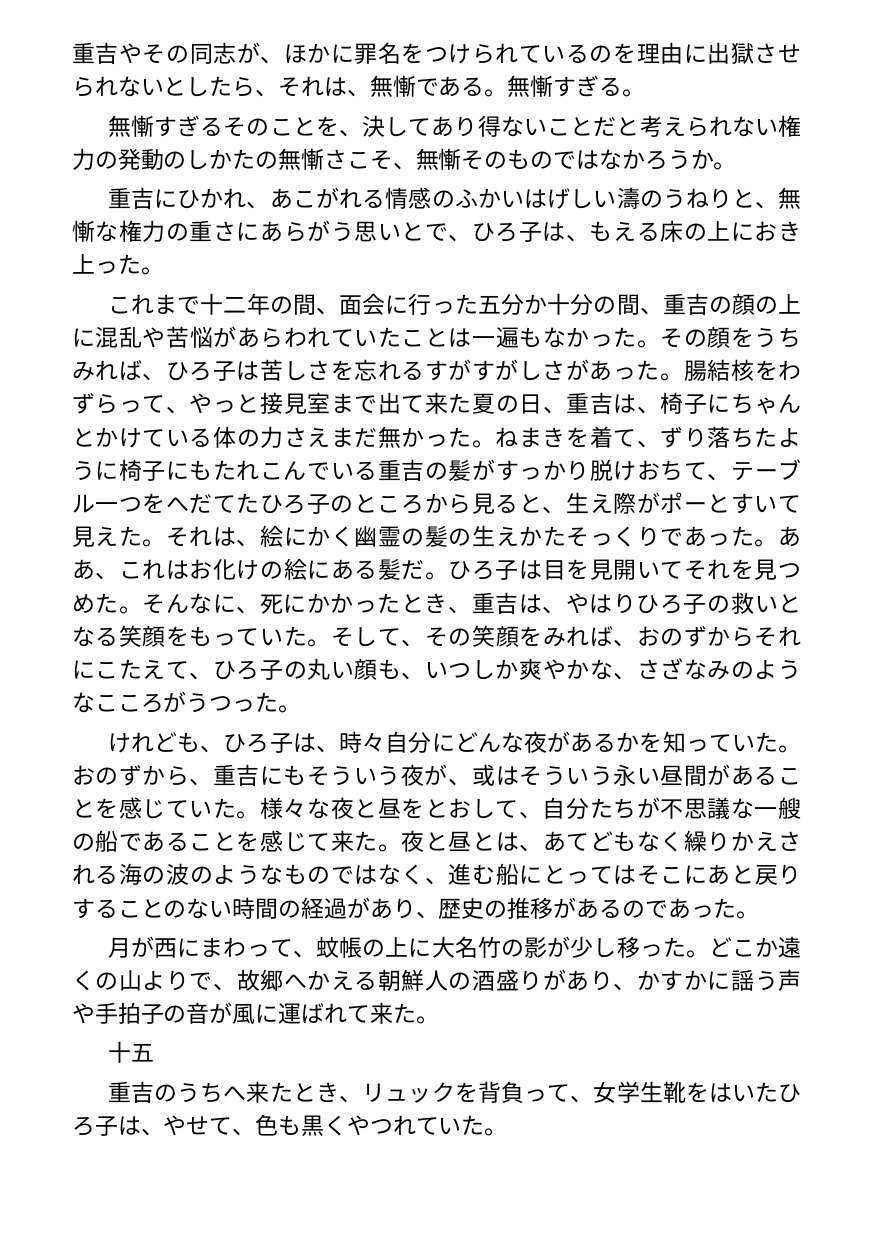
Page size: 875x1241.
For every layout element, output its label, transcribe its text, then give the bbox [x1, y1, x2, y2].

text これまで十二年の間、面会に行った五分か十分の間、重吉の顔の上に混乱や苦悩があらわれていたことは一遍もなかった。その顔をうちみれば、ひろ子は苦しさを忘れるすがすがしさがあった。腸結核をわずらって、やっと接見室まで出て来た夏の日、重吉は、椅子にちゃんとかけている体の力さえまだ無かった。ねまきを着て、ずり落ちたように椅子にもたれこんでいる重吉の髪がすっかり脱けおちて、テーブル一つをへだてたひろ子のところから見ると、生え際がポーとすいて見えた。それは、絵にかく幽霊の髪の生えかたそっくりであった。ああ、これはお化けの絵にある髪だ。ひろ子は目を見開いてそれを見つめた。そんなに、死にかかったとき、重吉は、やはりひろ子の救いとなる笑顔をもっていた。そして、その笑顔をみれば、おのずからそれにこたえて、ひろ子の丸い顔も、いつしか爽やかな、さざなみのようなこころがうつった。 [72, 286, 802, 718]
text 無慚すぎるそのことを、決してあり得ないことだと考えられない権力の発動のしかたの無慚さこそ、無慚そのものではなかろうか。 [72, 108, 802, 175]
text 十五 [72, 1035, 802, 1068]
text 重吉やその同志が、ほかに罪名をつけられているのを理由に出獄させられないとしたら、それは、無慚である。無慚すぎる。 [72, 36, 802, 102]
text 月が西にまわって、蚊帳の上に大名竹の影が少し移った。どこか遠くの山よりで、故郷へかえる朝鮮人の酒盛りがあり、かすかに謡う声や手拍子の音が風に運ばれて来た。 [72, 930, 802, 1029]
text けれども、ひろ子は、時々自分にどんな夜があるかを知っていた。おのずから、重吉にもそういう夜が、或はそういう永い昼間があることを感じていた。様々な夜と昼をとおして、自分たちが不思議な一艘の船であることを感じて来た。夜と昼とは、あてどもなく繰りかえされる海の波のようなものではなく、進む船にとってはそこにあと戻りすることのない時間の経過があり、歴史の推移があるのであった。 [72, 724, 802, 924]
text 重吉にひかれ、あこがれる情感のふかいはげしい濤のうねりと、無慚な権力の重さにあらがう思いとで、ひろ子は、もえる床の上におき上った。 [72, 181, 802, 281]
text 重吉のうちへ来たとき、リュックを背負って、女学生靴をはいたひろ子は、やせて、色も黒くやつれていた。 [72, 1074, 802, 1141]
